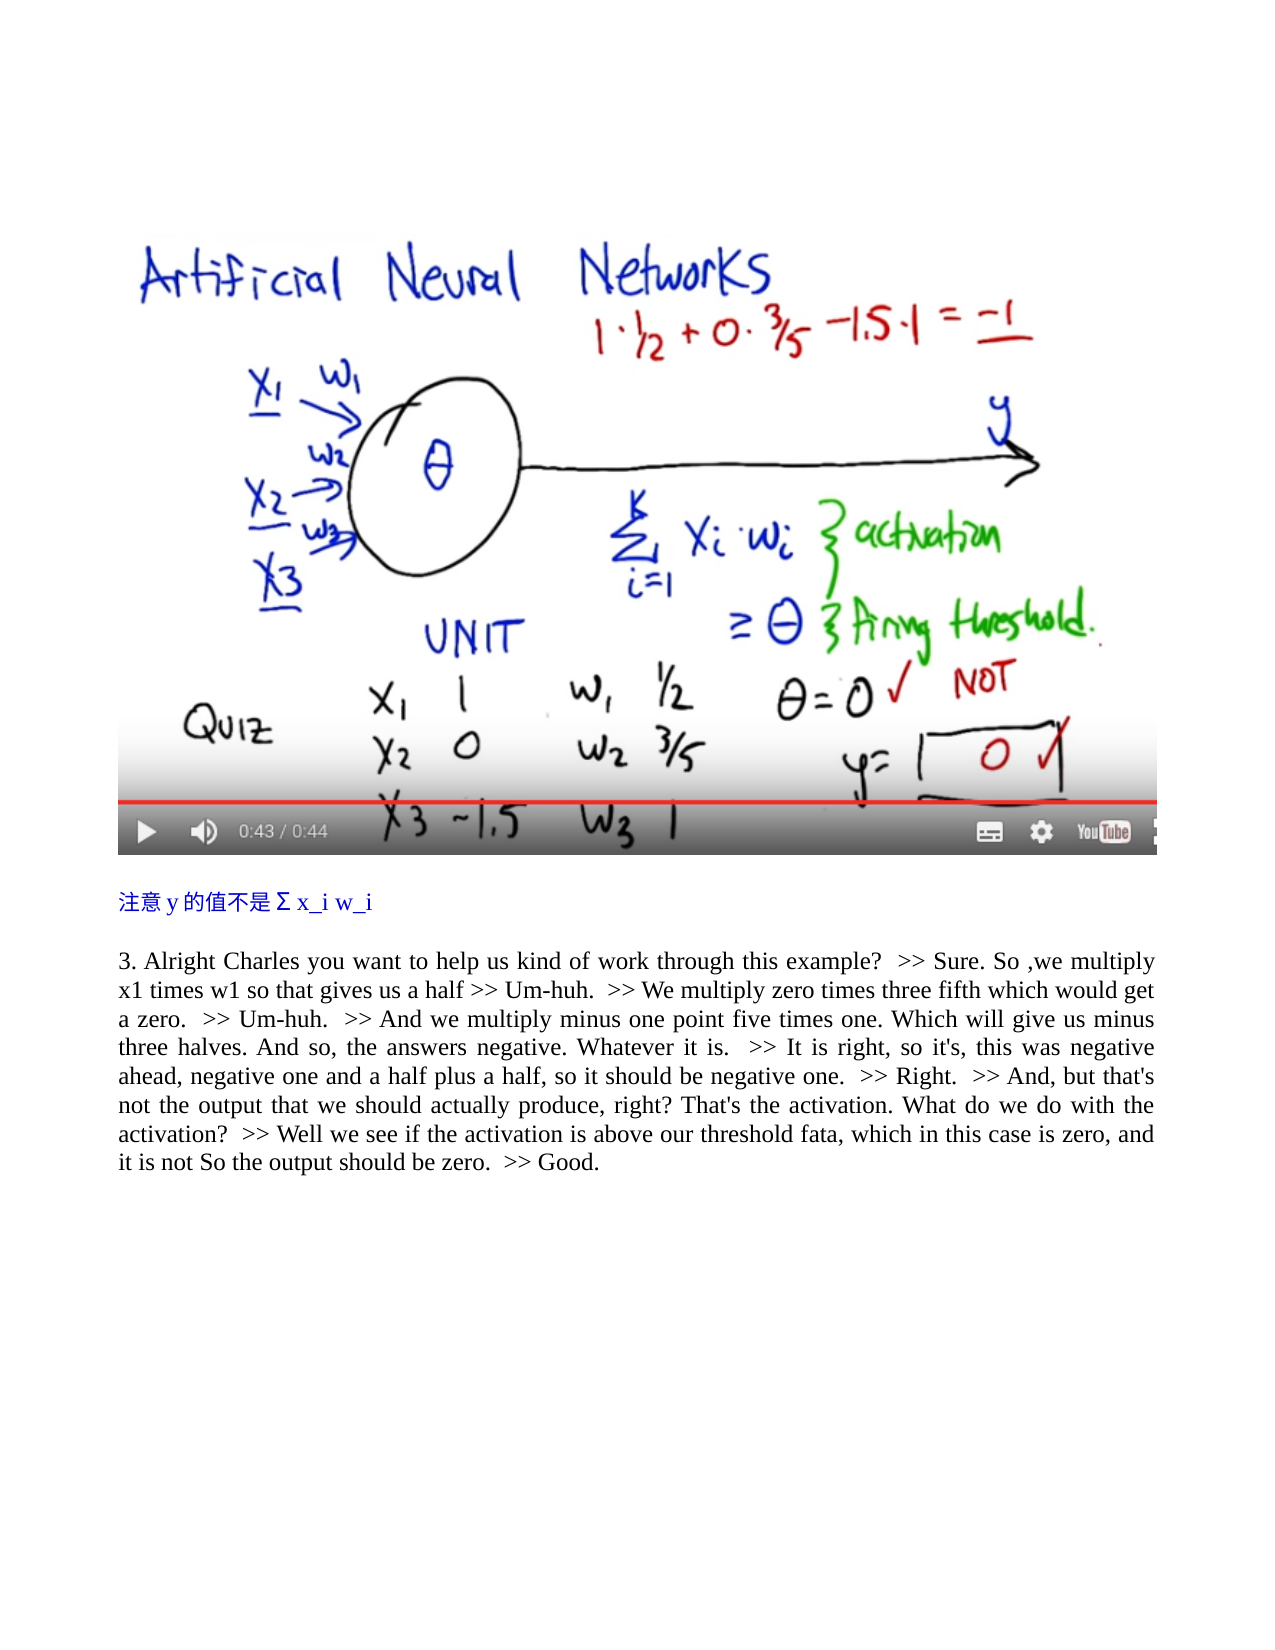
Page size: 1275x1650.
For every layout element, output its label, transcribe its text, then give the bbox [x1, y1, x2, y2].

text 注意y的值不是 Σ x_i w_i [118, 883, 1157, 917]
text 3. Alright Charles you want to help us kind of work through this example? >> Sure. So ,we multiply x1 times w1 so that gives us a half >> Um-huh. >> We multiply zero times three fifth which would get a zero. >> Um-huh. >> And we multiply minus one point five times one. Which will give us minus three halves. And so, the answers negative. Whatever it is. >> It is right, so it's, this was negative ahead, negative one and a half plus a half, so it should be negative one. >> Right. >> And, but that's not the output that we should actually produce, right? That's the activation. What do we do with the activation? >> Well we see if the activation is above our threshold fata, which in this case is zero, and it is not So the output should be zero. >> Good. [118, 946, 1157, 1176]
picture [118, 233, 1157, 855]
